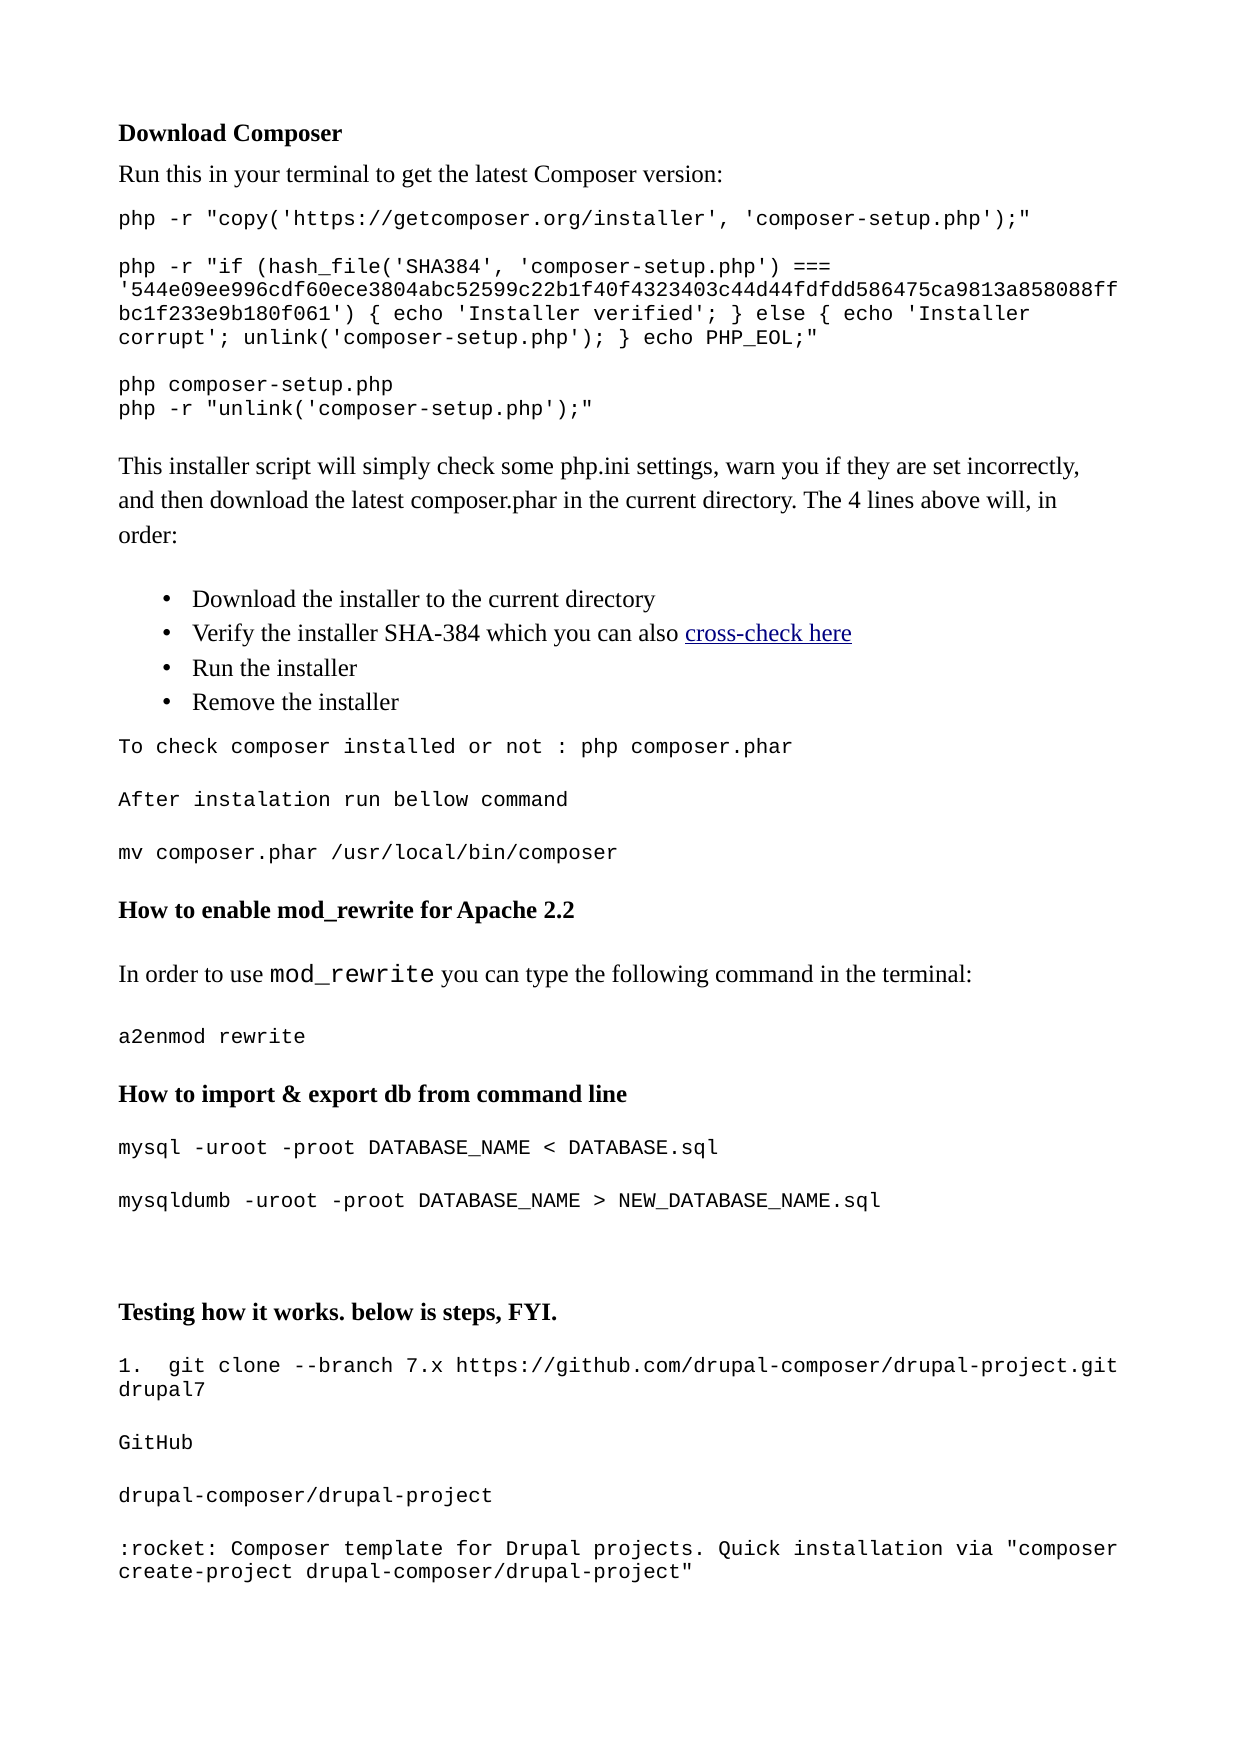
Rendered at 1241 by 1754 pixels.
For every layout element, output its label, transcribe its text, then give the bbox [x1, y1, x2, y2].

subtitle Download Composer [118, 118, 1122, 147]
text Testing how it works. below is steps, FYI. [118, 1297, 1122, 1325]
text GitHub [118, 1432, 1122, 1455]
text After instalation run bellow command [118, 789, 1122, 813]
list Download the installer to the current directory [162, 584, 1122, 612]
text Run this in your terminal to get the latest Composer version: [118, 159, 1122, 188]
list Run the installer [162, 653, 1122, 681]
text php -r "copy('https://getcomposer.org/installer', 'composer-setup.php');" [118, 208, 1122, 232]
text How to enable mod_rewrite for Apache 2.2 [118, 896, 1122, 924]
text mysqldumb -uroot -proot DATABASE_NAME > NEW_DATABASE_NAME.sql [118, 1190, 1122, 1214]
text :rocket: Composer template for Drupal projects. Quick installation via "composer create-project drupal-composer/drupal-project" [118, 1538, 1122, 1585]
list Verify the installer SHA-384 which you can also cross-check here [162, 618, 1122, 647]
text How to import & export db from command line [118, 1079, 1122, 1108]
text a2enmod rewrite [118, 1026, 1122, 1049]
text php -r "if (hash_file('SHA384', 'composer-setup.php') === '544e09ee996cdf60ece3804abc52599c22b1f40f4323403c44d44fdfdd586475ca9813a858088ffbc1f233e9b180f061') { echo 'Installer verified'; } else { echo 'Installer corrupt'; unlink('composer-setup.php'); } echo PHP_EOL;" [118, 256, 1122, 350]
text mysql -uroot -proot DATABASE_NAME < DATABASE.sql [118, 1137, 1122, 1161]
text php composer-setup.php [118, 374, 1122, 398]
text php -r "unlink('composer-setup.php');" [118, 398, 1122, 421]
text drupal-composer/drupal-project [118, 1485, 1122, 1508]
text To check composer installed or not : php composer.phar [118, 736, 1122, 760]
text 1. git clone --branch 7.x https://github.com/drupal-composer/drupal-project.git drupal7 [118, 1355, 1122, 1402]
list Remove the installer [162, 687, 1122, 716]
text mv composer.phar /usr/local/bin/composer [118, 842, 1122, 866]
text In order to use mod_rewrite you can type the following command in the terminal: [118, 959, 1122, 990]
text This installer script will simply check some php.ini settings, warn you if they are set incorrectly, and then download the latest composer.phar in the current directory. The 4 lines above will, in order: [118, 451, 1122, 548]
